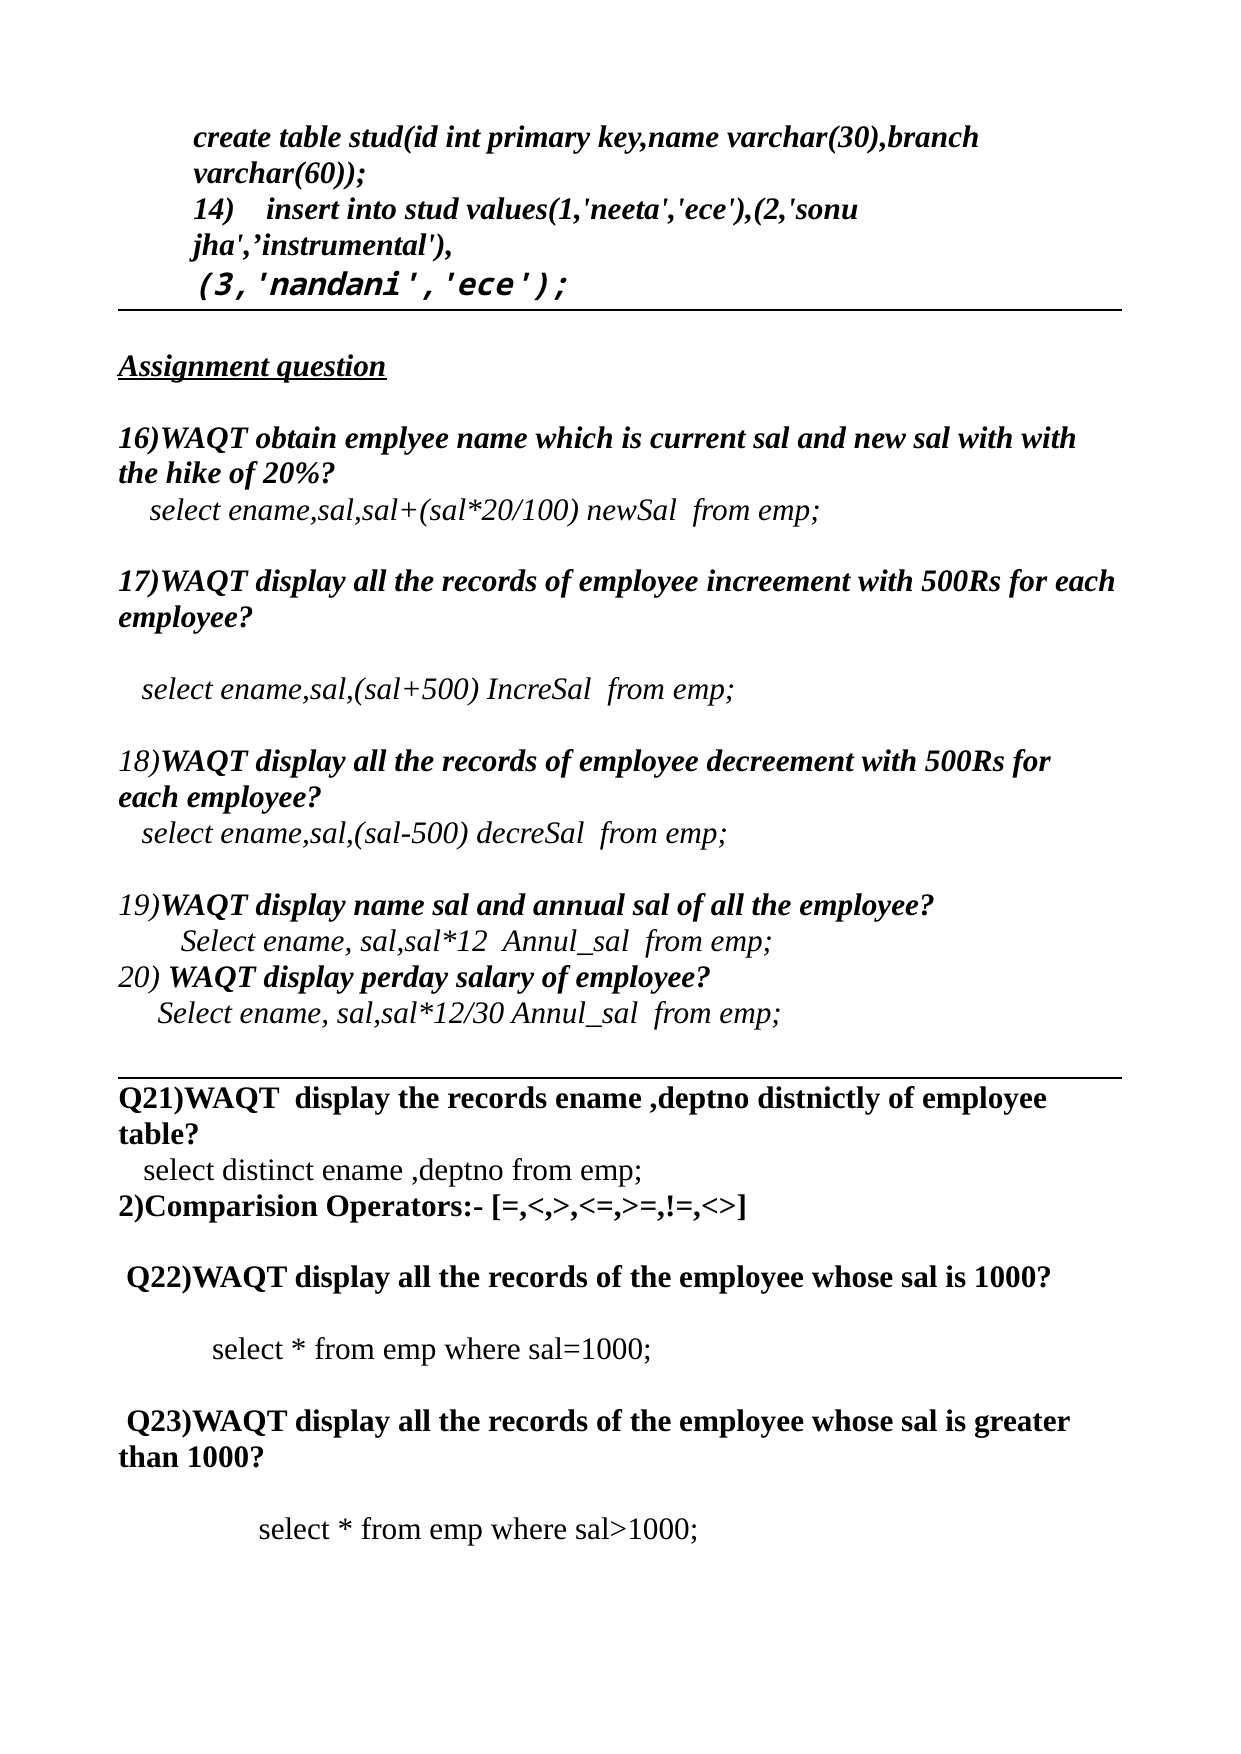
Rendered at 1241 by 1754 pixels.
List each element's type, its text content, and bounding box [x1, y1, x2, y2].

text 16)WAQT obtain emplyee name which is current sal and new sal with with the hike of 20%? [118, 419, 1122, 491]
text (3,'nandani','ece'); [118, 262, 1122, 309]
text select ename,sal,sal+(sal*20/100) newSal from emp; [118, 491, 1122, 527]
text select distinct ename ,deptno from emp; [118, 1151, 1122, 1187]
text select * from emp where sal=1000; [118, 1331, 1122, 1366]
text Q22)WAQT display all the records of the employee whose sal is 1000? [118, 1259, 1122, 1294]
text 17)WAQT display all the records of employee increement with 500Rs for each employee? [118, 563, 1122, 634]
text 18)WAQT display all the records of employee decreement with 500Rs for each employee? [118, 742, 1122, 814]
text 2)Comparision Operators:- [=,<,>,<=,>=,!=,<>] [118, 1187, 1122, 1223]
text Select ename, sal,sal*12 Annul_sal from emp; [118, 922, 1122, 958]
list 14) insert into stud values(1,'neeta','ece'),(2,'sonu jha',’instrumental'), [156, 190, 1122, 262]
text Assignment question [118, 347, 1122, 383]
text select ename,sal,(sal+500) IncreSal from emp; [118, 670, 1122, 706]
text Select ename, sal,sal*12/30 Annul_sal from emp; [118, 994, 1122, 1030]
list create table stud(id int primary key,name varchar(30),branch varchar(60)); [156, 118, 1122, 190]
text Q23)WAQT display all the records of the employee whose sal is greater than 1000? [118, 1402, 1122, 1474]
text select * from emp where sal>1000; [118, 1510, 1122, 1546]
text 19)WAQT display name sal and annual sal of all the employee? [118, 886, 1122, 922]
text select ename,sal,(sal-500) decreSal from emp; [118, 814, 1122, 850]
text Q21)WAQT display the records ename ,deptno distnictly of employee table? [118, 1079, 1122, 1151]
text 20) WAQT display perday salary of employee? [118, 958, 1122, 994]
